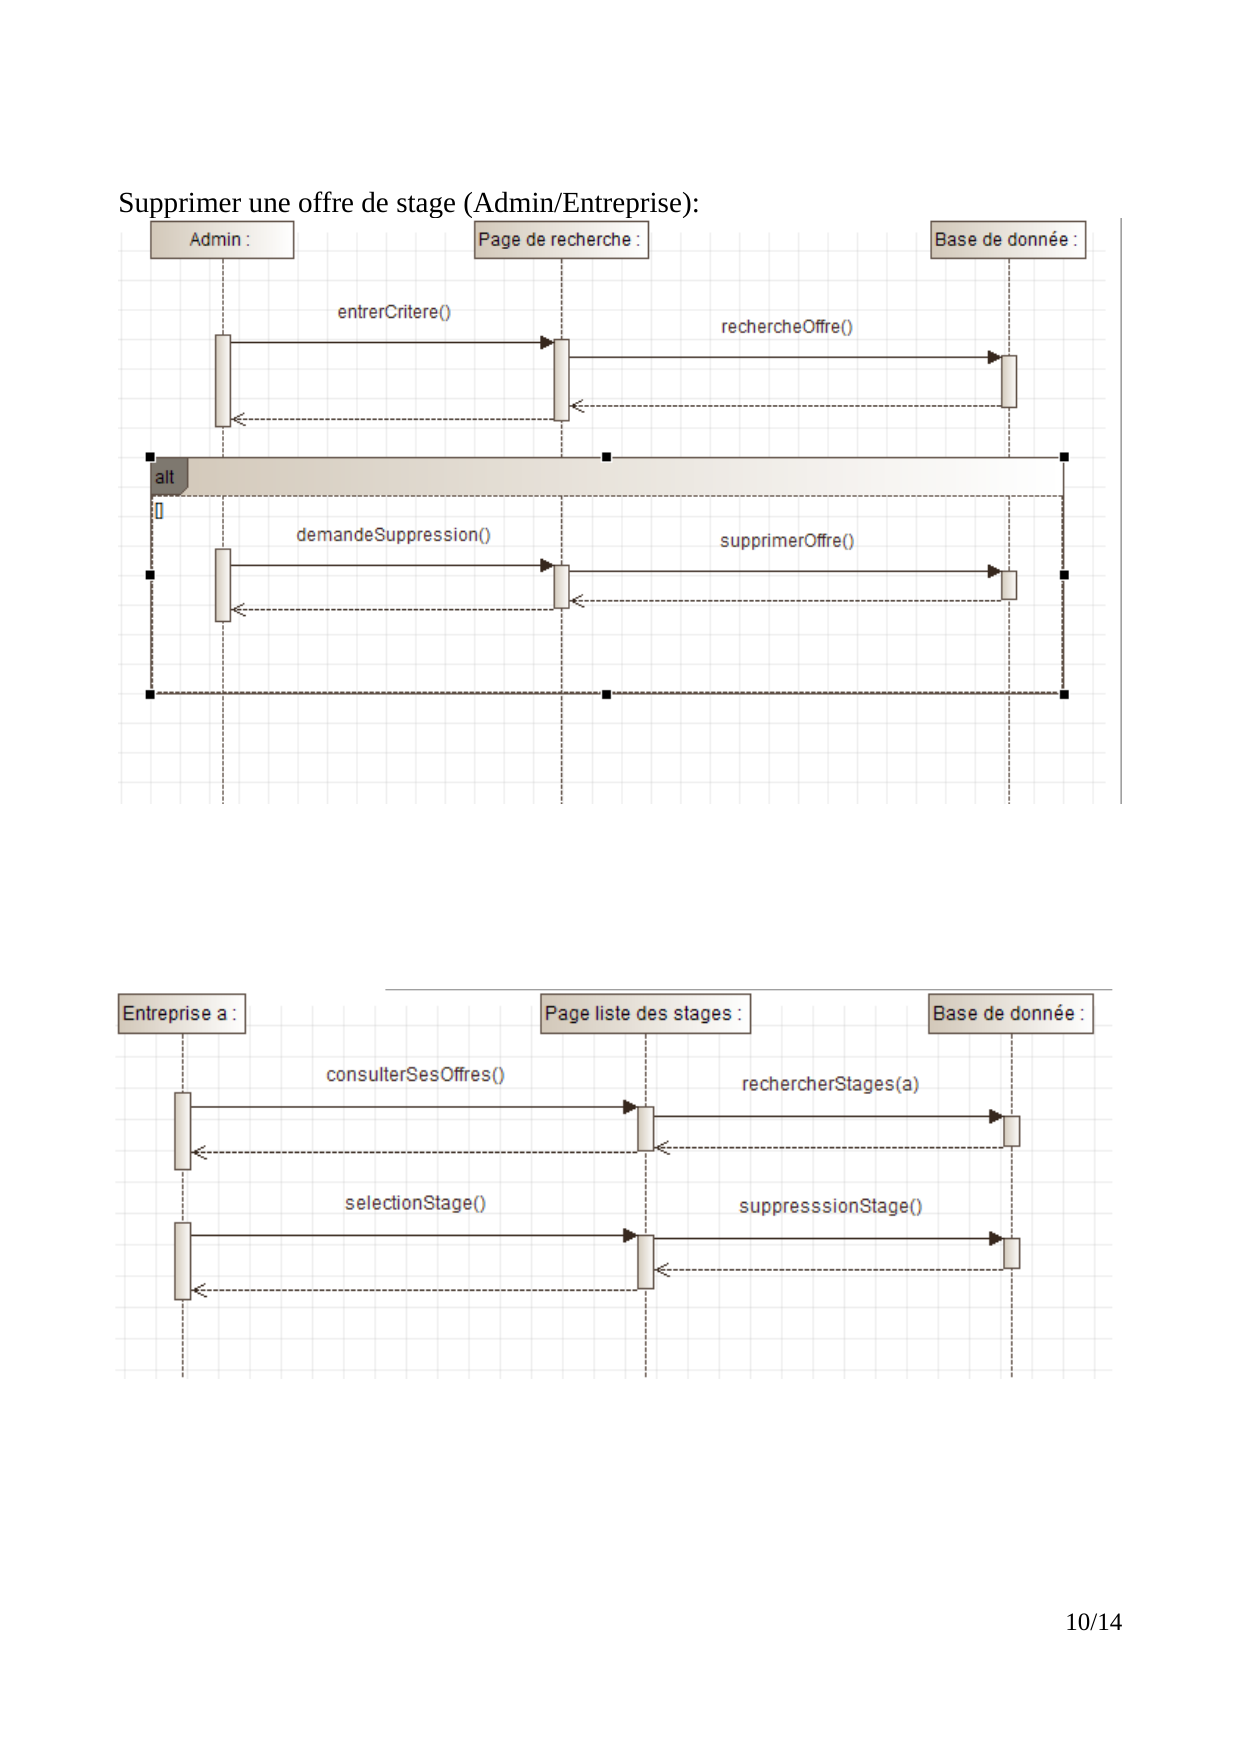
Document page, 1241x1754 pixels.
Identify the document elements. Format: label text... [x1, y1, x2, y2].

picture [118, 218, 1122, 804]
text Supprimer une offre de stage (Admin/Entreprise): [118, 185, 1122, 218]
picture [115, 989, 1113, 1379]
